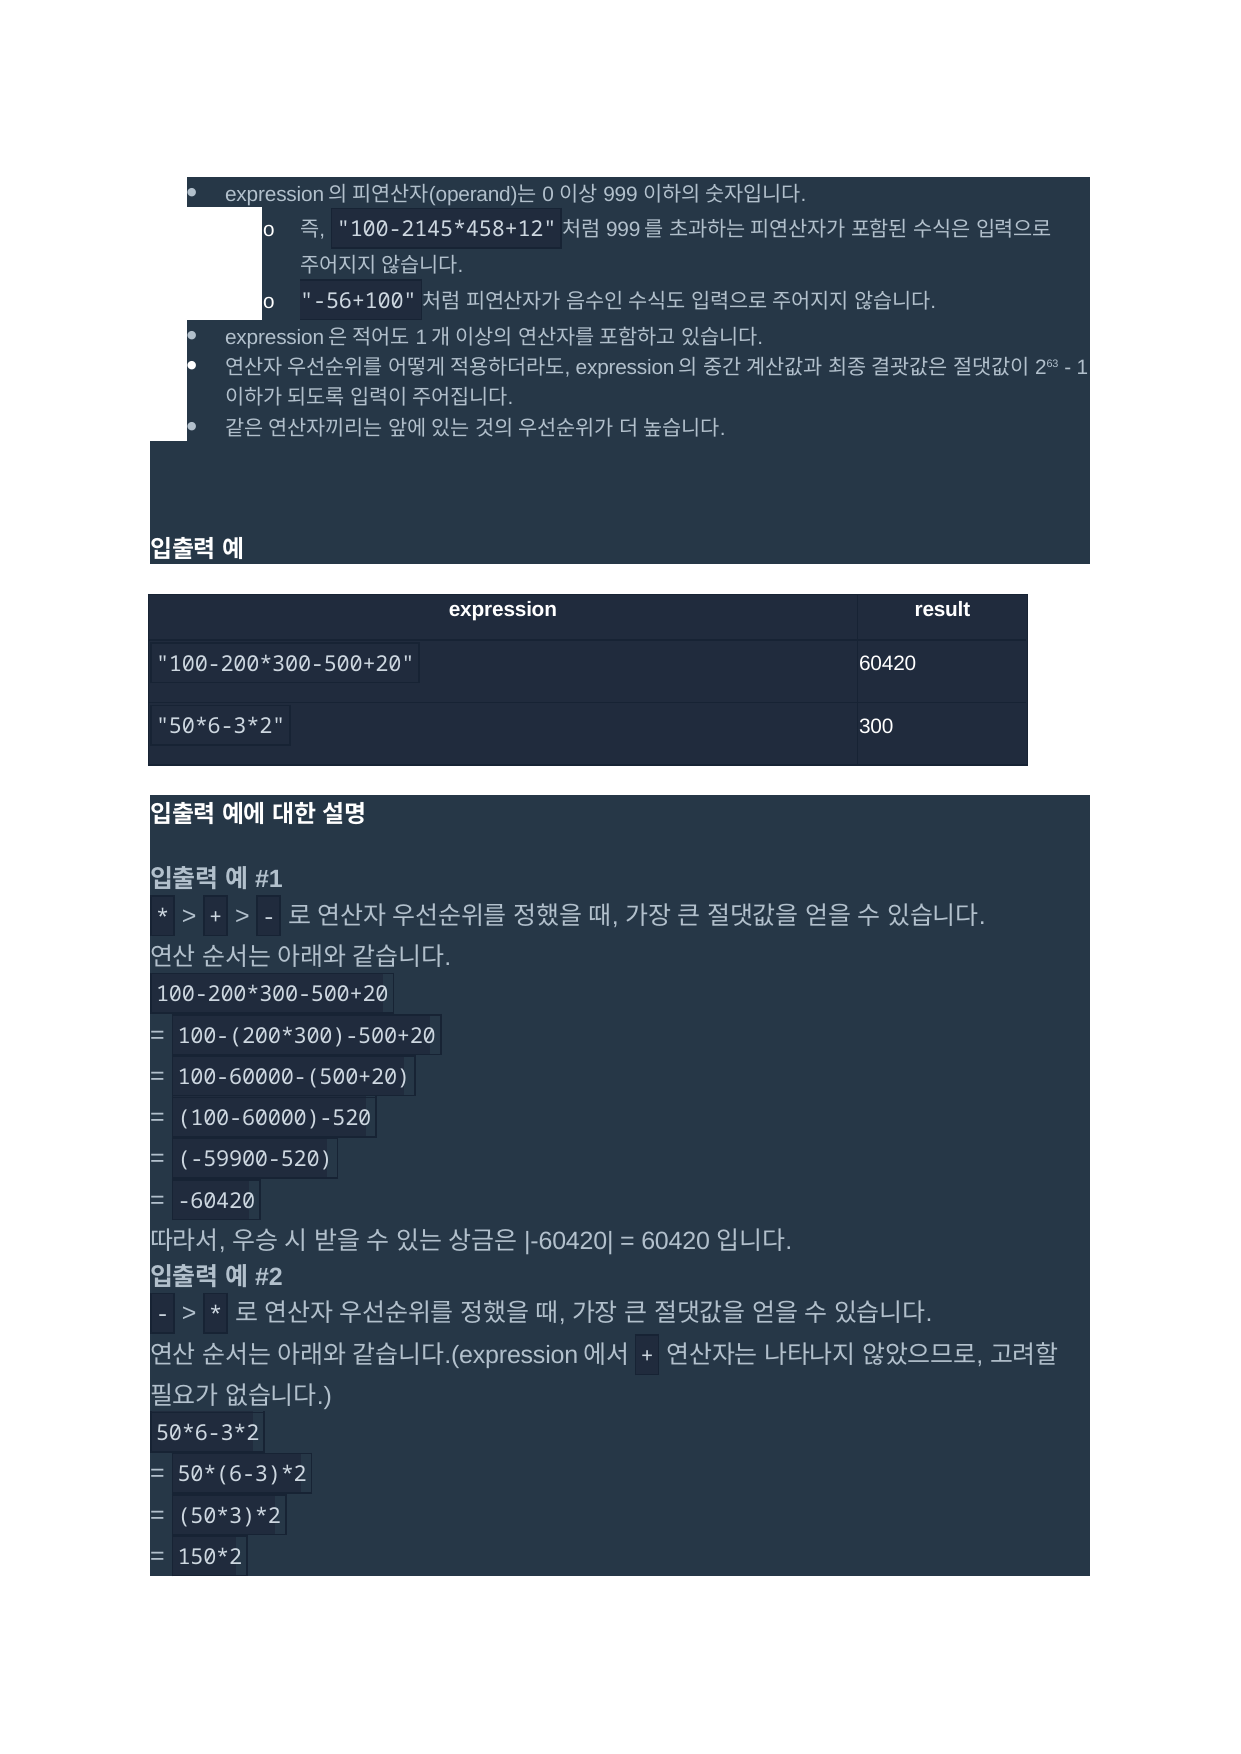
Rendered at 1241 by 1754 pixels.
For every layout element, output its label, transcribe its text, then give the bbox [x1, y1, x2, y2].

table_header result [858, 595, 1027, 639]
subtitle 입출력 예에 대한 설명 [150, 795, 1090, 830]
list 연산자 우선순위를 어떻게 적용하더라도, expression의 중간 계산값과 최종 결괏값은 절댓값이 263 - 1 이하가 되도록 입력이 주어집니다. [187, 350, 1090, 411]
table_cell 300 [858, 702, 1027, 764]
list "-56+100"처럼 피연산자가 음수인 수식도 입력으로 주어지지 않습니다. [422, 279, 1090, 320]
list "-56+100"처럼 피연산자가 음수인 수식도 입력으로 주어지지 않습니다. [262, 279, 421, 320]
text 입출력 예 #2 - > * 로 연산자 우선순위를 정했을 때, 가장 큰 절댓값을 얻을 수 있습니다. 연산 순서는 아래와 같습니다.(expression에서 + 연산자는 나타나지 않았으므로, 고려할 필요가 없습니다.) 50*6-3*2 = 50*(6-3)*2 = (50*3)*2 = 150*2 [150, 1256, 1090, 1576]
list 같은 연산자끼리는 앞에 있는 것의 우선순위가 더 높습니다. [187, 411, 1090, 441]
table_cell "100-200*300-500+20" [149, 641, 857, 702]
list expression의 피연산자(operand)는 0 이상 999 이하의 숫자입니다. [187, 177, 1090, 207]
list 즉, "100-2145*458+12"처럼 999를 초과하는 피연산자가 포함된 수식은 입력으로 주어지지 않습니다. [262, 207, 1090, 279]
table_cell 60420 [858, 639, 1027, 702]
table_cell "50*6-3*2" [149, 703, 857, 764]
text 입출력 예 #1 * > + > - 로 연산자 우선순위를 정했을 때, 가장 큰 절댓값을 얻을 수 있습니다. 연산 순서는 아래와 같습니다. 100-200*300-500+20 = 100-(200*300)-500+20 = 100-60000-(500+20) = (100-60000)-520 = (-59900-520) = -60420 따라서, 우승 시 받을 수 있는 상금은 |-60420| = 60420 입니다. [150, 859, 1090, 1256]
subtitle 입출력 예 [150, 530, 1090, 564]
table_header expression [149, 595, 857, 639]
list expression은 적어도 1개 이상의 연산자를 포함하고 있습니다. [187, 320, 1090, 350]
